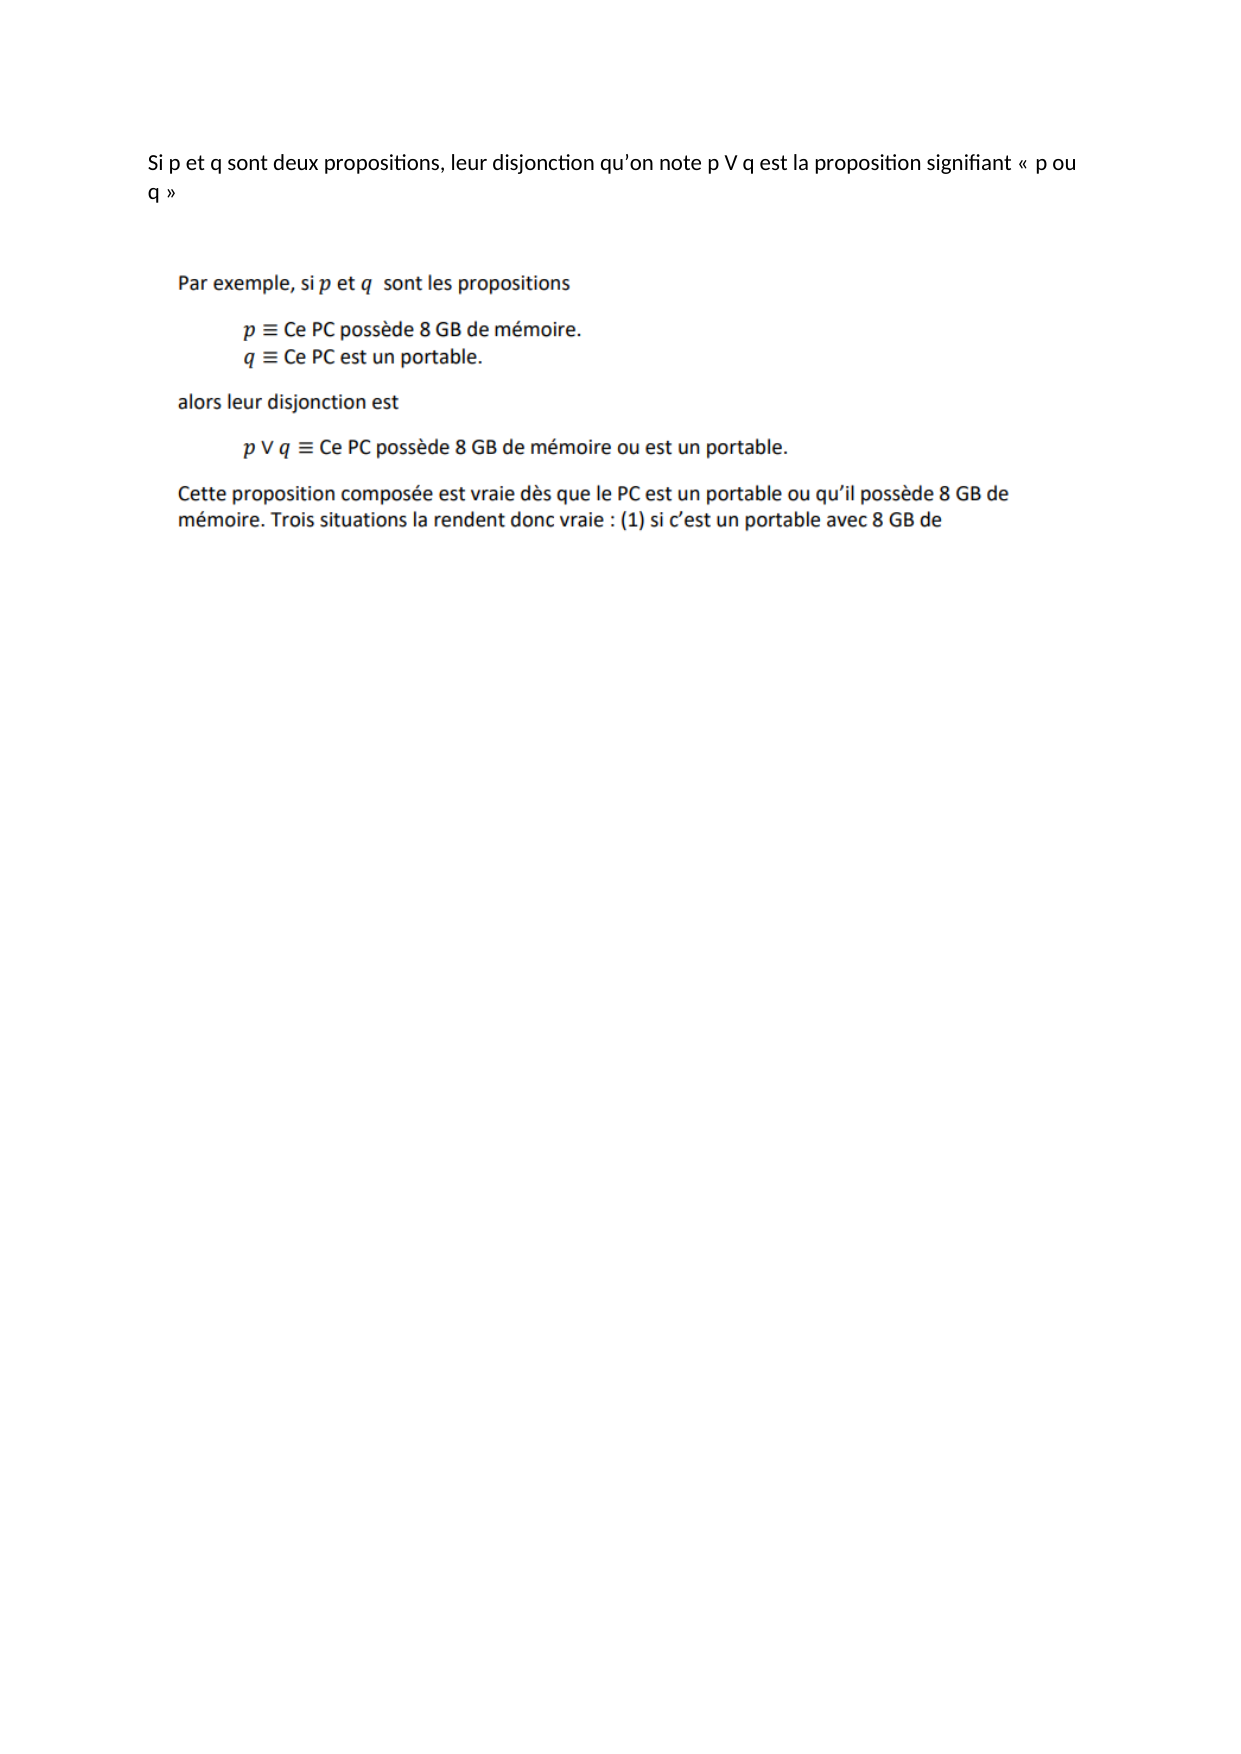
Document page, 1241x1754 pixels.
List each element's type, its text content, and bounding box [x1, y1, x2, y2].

text Si p et q sont deux propositions, leur disjonction qu’on note p V q est la proposition signifiant « p ou q » [148, 148, 1093, 235]
